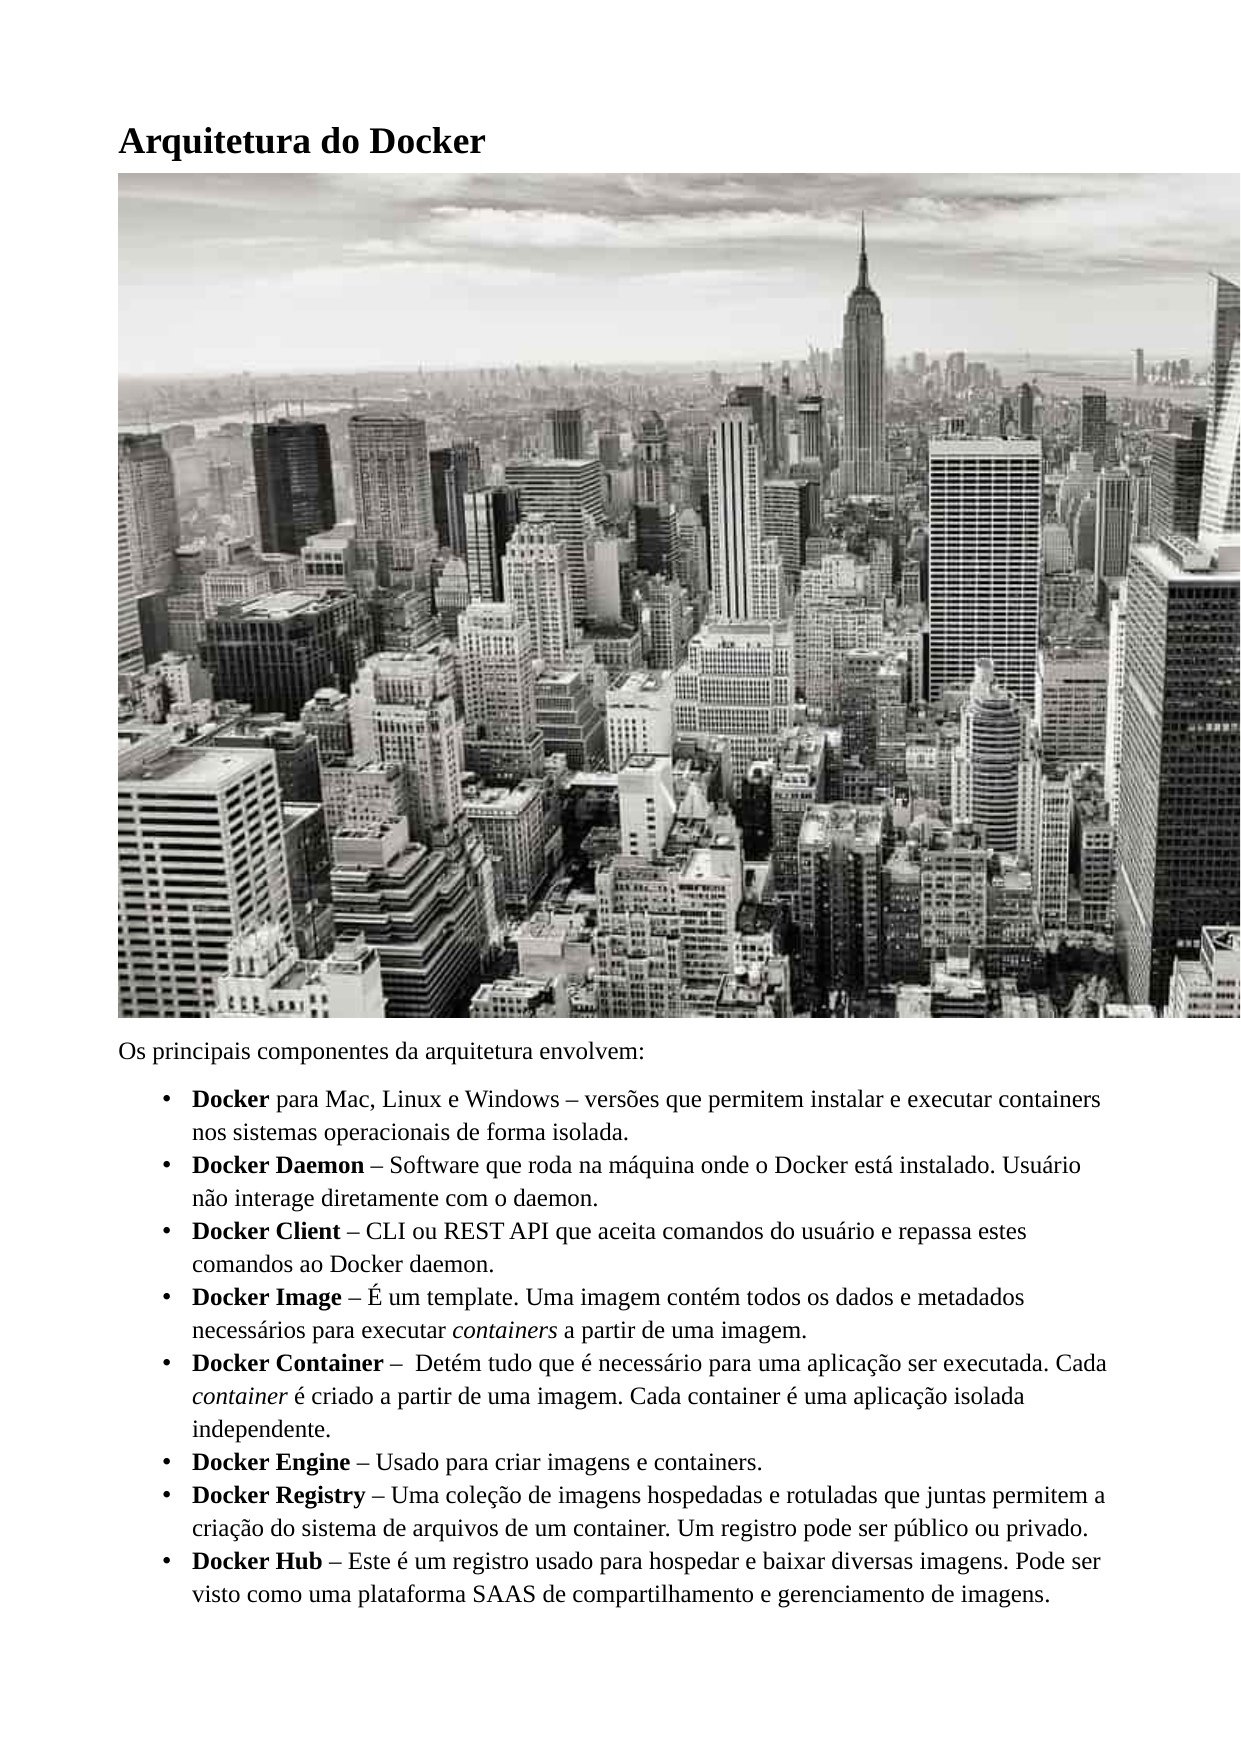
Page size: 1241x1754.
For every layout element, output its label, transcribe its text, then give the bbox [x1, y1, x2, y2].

text Os principais componentes da arquitetura envolvem: [118, 1036, 1122, 1065]
list Docker Engine – Usado para criar imagens e containers. [162, 1447, 1122, 1476]
list Docker Hub – Este é um registro usado para hospedar e baixar diversas imagens. Pode ser visto como uma plataforma SAAS de compartilhamento e gerenciamento de imagens. [162, 1546, 1122, 1608]
picture [118, 173, 1241, 1018]
list Docker Registry – Uma coleção de imagens hospedadas e rotuladas que juntas permitem a criação do sistema de arquivos de um container. Um registro pode ser público ou privado. [162, 1480, 1122, 1542]
list Docker Container – Detém tudo que é necessário para uma aplicação ser executada. Cada container é criado a partir de uma imagem. Cada container é uma aplicação isolada independente. [162, 1348, 1122, 1443]
subtitle Arquitetura do Docker [118, 118, 1122, 161]
list Docker Image – É um template. Uma imagem contém todos os dados e metadados necessários para executar containers a partir de uma imagem. [162, 1282, 1122, 1344]
list Docker para Mac, Linux e Windows – versões que permitem instalar e executar containers nos sistemas operacionais de forma isolada. [162, 1084, 1122, 1146]
list Docker Daemon – Software que roda na máquina onde o Docker está instalado. Usuário não interage diretamente com o daemon. [162, 1150, 1122, 1212]
list Docker Client – CLI ou REST API que aceita comandos do usuário e repassa estes comandos ao Docker daemon. [162, 1216, 1122, 1278]
